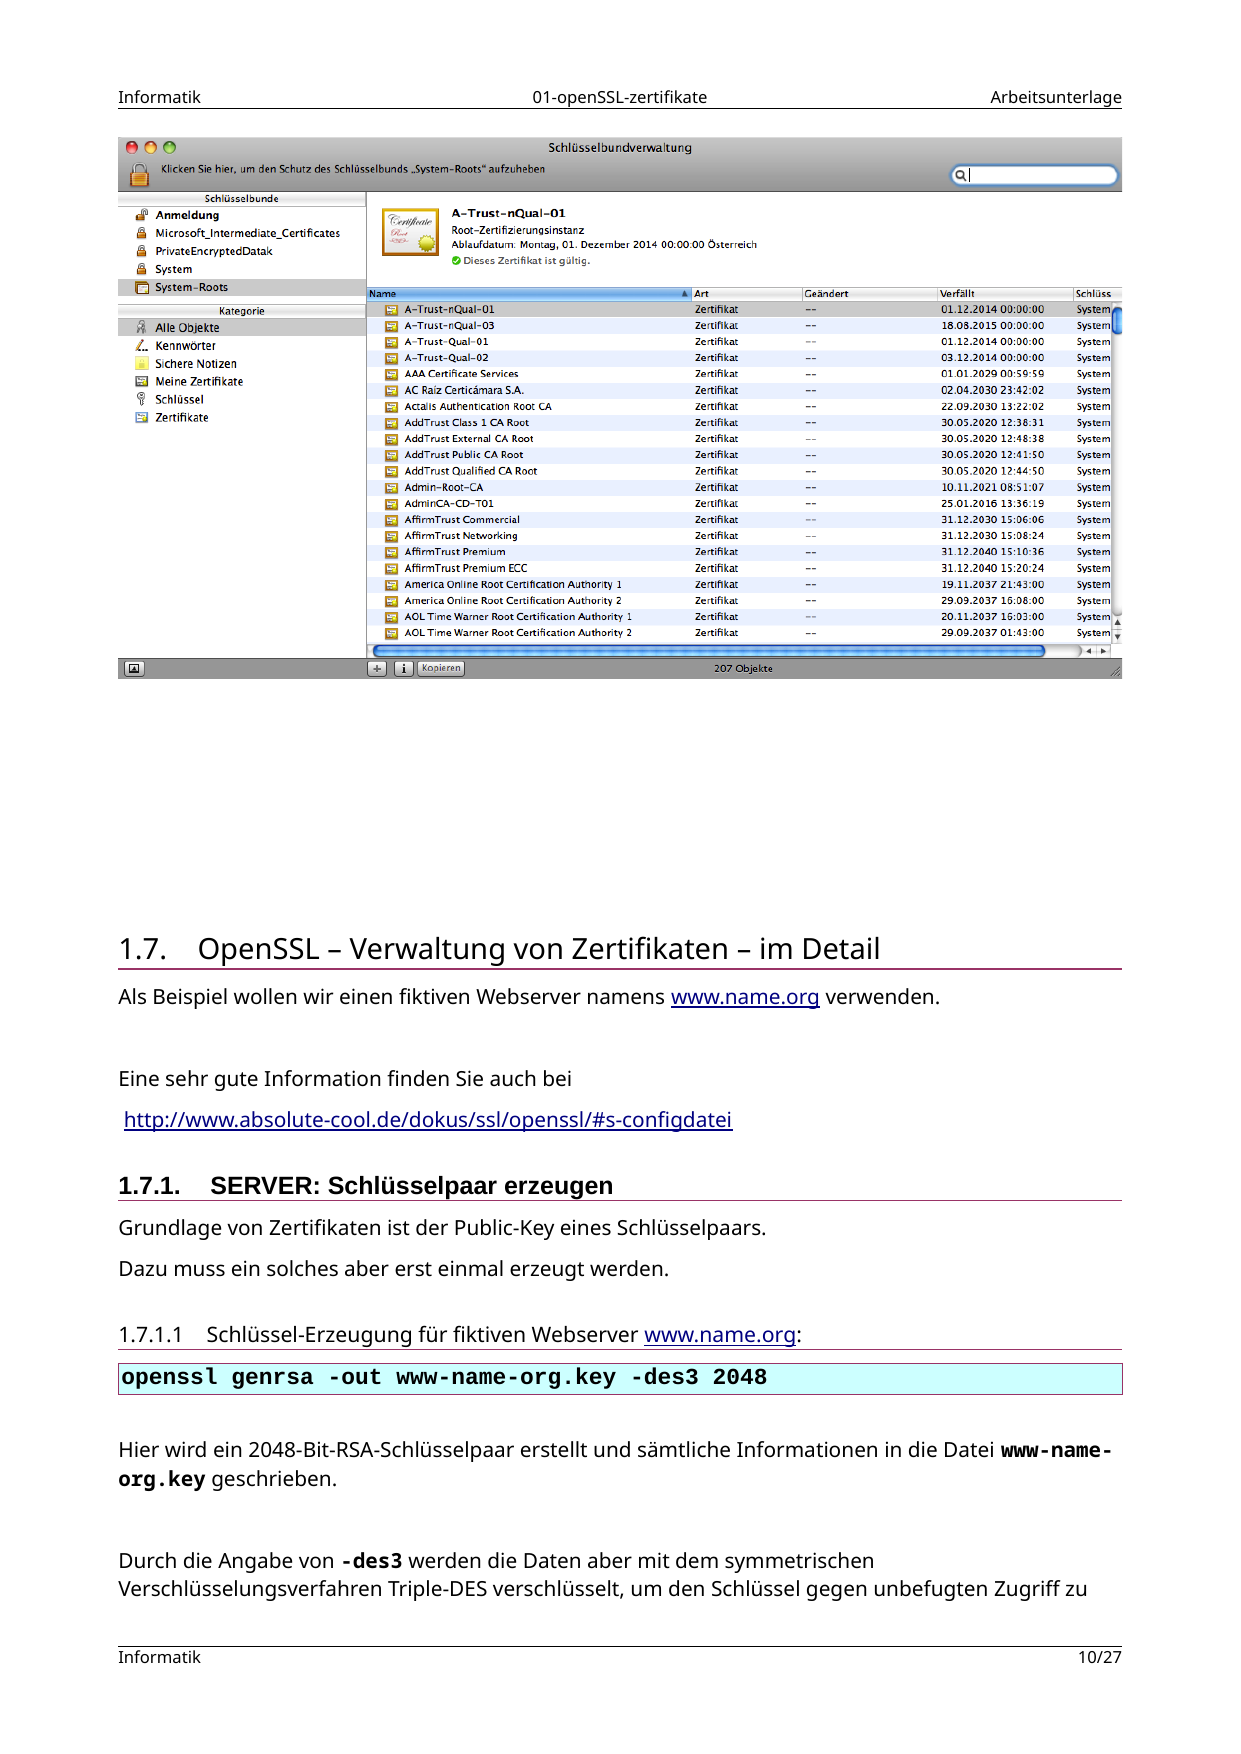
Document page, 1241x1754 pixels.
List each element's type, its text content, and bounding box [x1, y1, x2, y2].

text Hier wird ein 2048-Bit-RSA-Schlüsselpaar erstellt und sämtliche Informationen in die Datei www-name-org.key geschrieben. [118, 1436, 1122, 1492]
subtitle OpenSSL – Verwaltung von Zertifikaten – im Detail [118, 928, 1122, 968]
text Eine sehr gute Information finden Sie auch bei [118, 1064, 1122, 1092]
subtitle SERVER: Schlüsselpaar erzeugen [118, 1171, 1122, 1200]
text Dazu muss ein solches aber erst einmal erzeugt werden. [118, 1254, 1122, 1283]
text openssl genrsa -out www-name-org.key -des3 2048 [119, 1364, 1122, 1394]
subtitle Schlüssel-Erzeugung für fiktiven Webserver www.name.org: [118, 1320, 1122, 1349]
text Grundlage von Zertifikaten ist der Public-Key eines Schlüsselpaars. [118, 1213, 1122, 1242]
text http://www.absolute-cool.de/dokus/ssl/openssl/#s-configdatei [118, 1105, 1122, 1133]
picture [118, 137, 1123, 679]
text Durch die Angabe von -des3 werden die Daten aber mit dem symmetrischen Verschlüsselungsverfahren Triple-DES verschlüsselt, um den Schlüssel gegen unbefugten Zugriff zu [118, 1546, 1122, 1603]
text Als Beispiel wollen wir einen fiktiven Webserver namens www.name.org verwenden. [118, 982, 1122, 1011]
